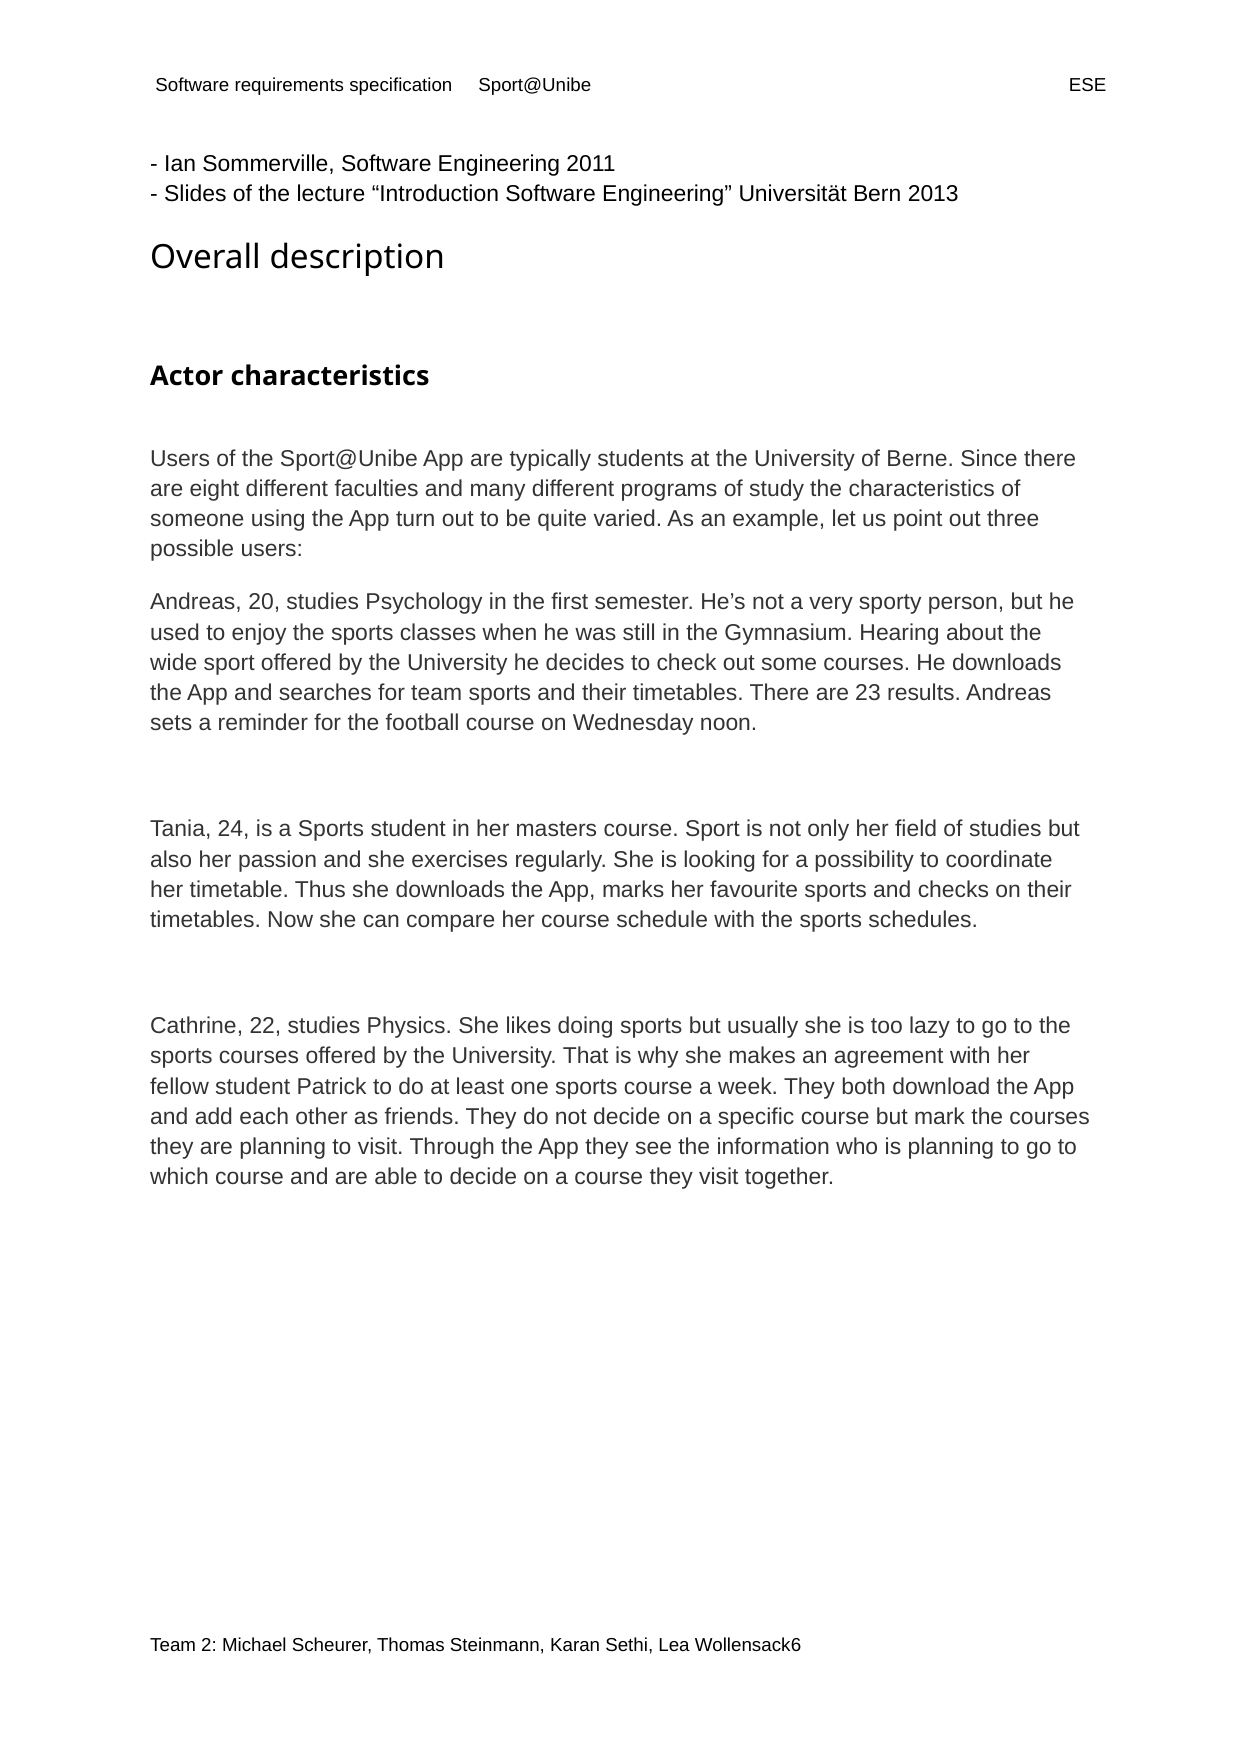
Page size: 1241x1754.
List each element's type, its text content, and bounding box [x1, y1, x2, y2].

text Cathrine, 22, studies Physics. She likes doing sports but usually she is too lazy to go to the sports courses offered by the University. That is why she makes an agreement with her fellow student Patrick to do at least one sports course a week. They both download the App and add each other as friends. They do not decide on a specific course but mark the courses they are planning to visit. Through the App they see the information who is planning to go to which course and are able to decide on a course they visit together. [150, 1012, 1090, 1190]
subtitle Actor characteristics [150, 356, 1090, 393]
text Users of the Sport@Unibe App are typically students at the University of Berne. Since there are eight different faculties and many different programs of study the characteristics of someone using the App turn out to be quite varied. As an example, let us point out three possible users: [150, 444, 1090, 562]
subtitle Overall description [150, 233, 1090, 279]
text - Slides of the lecture “Introduction Software Engineering” Universität Bern 2013 [150, 180, 1090, 207]
text - Ian Sommerville, Software Engineering 2011 [150, 150, 1090, 176]
text Tania, 24, is a Sports student in her masters course. Sport is not only her field of studies but also her passion and she exercises regularly. She is looking for a possibility to coordinate her timetable. Thus she downloads the App, marks her favourite sports and checks on their timetables. Now she can compare her course schedule with the sports schedules. [150, 815, 1090, 932]
text Andreas, 20, studies Psychology in the first semester. He’s not a very sporty person, but he used to enjoy the sports classes when he was still in the Gymnasium. Hearing about the wide sport offered by the University he decides to check out some courses. He downloads the App and searches for team sports and their timetables. There are 23 results. Andreas sets a reminder for the football course on Wednesday noon. [150, 588, 1090, 736]
